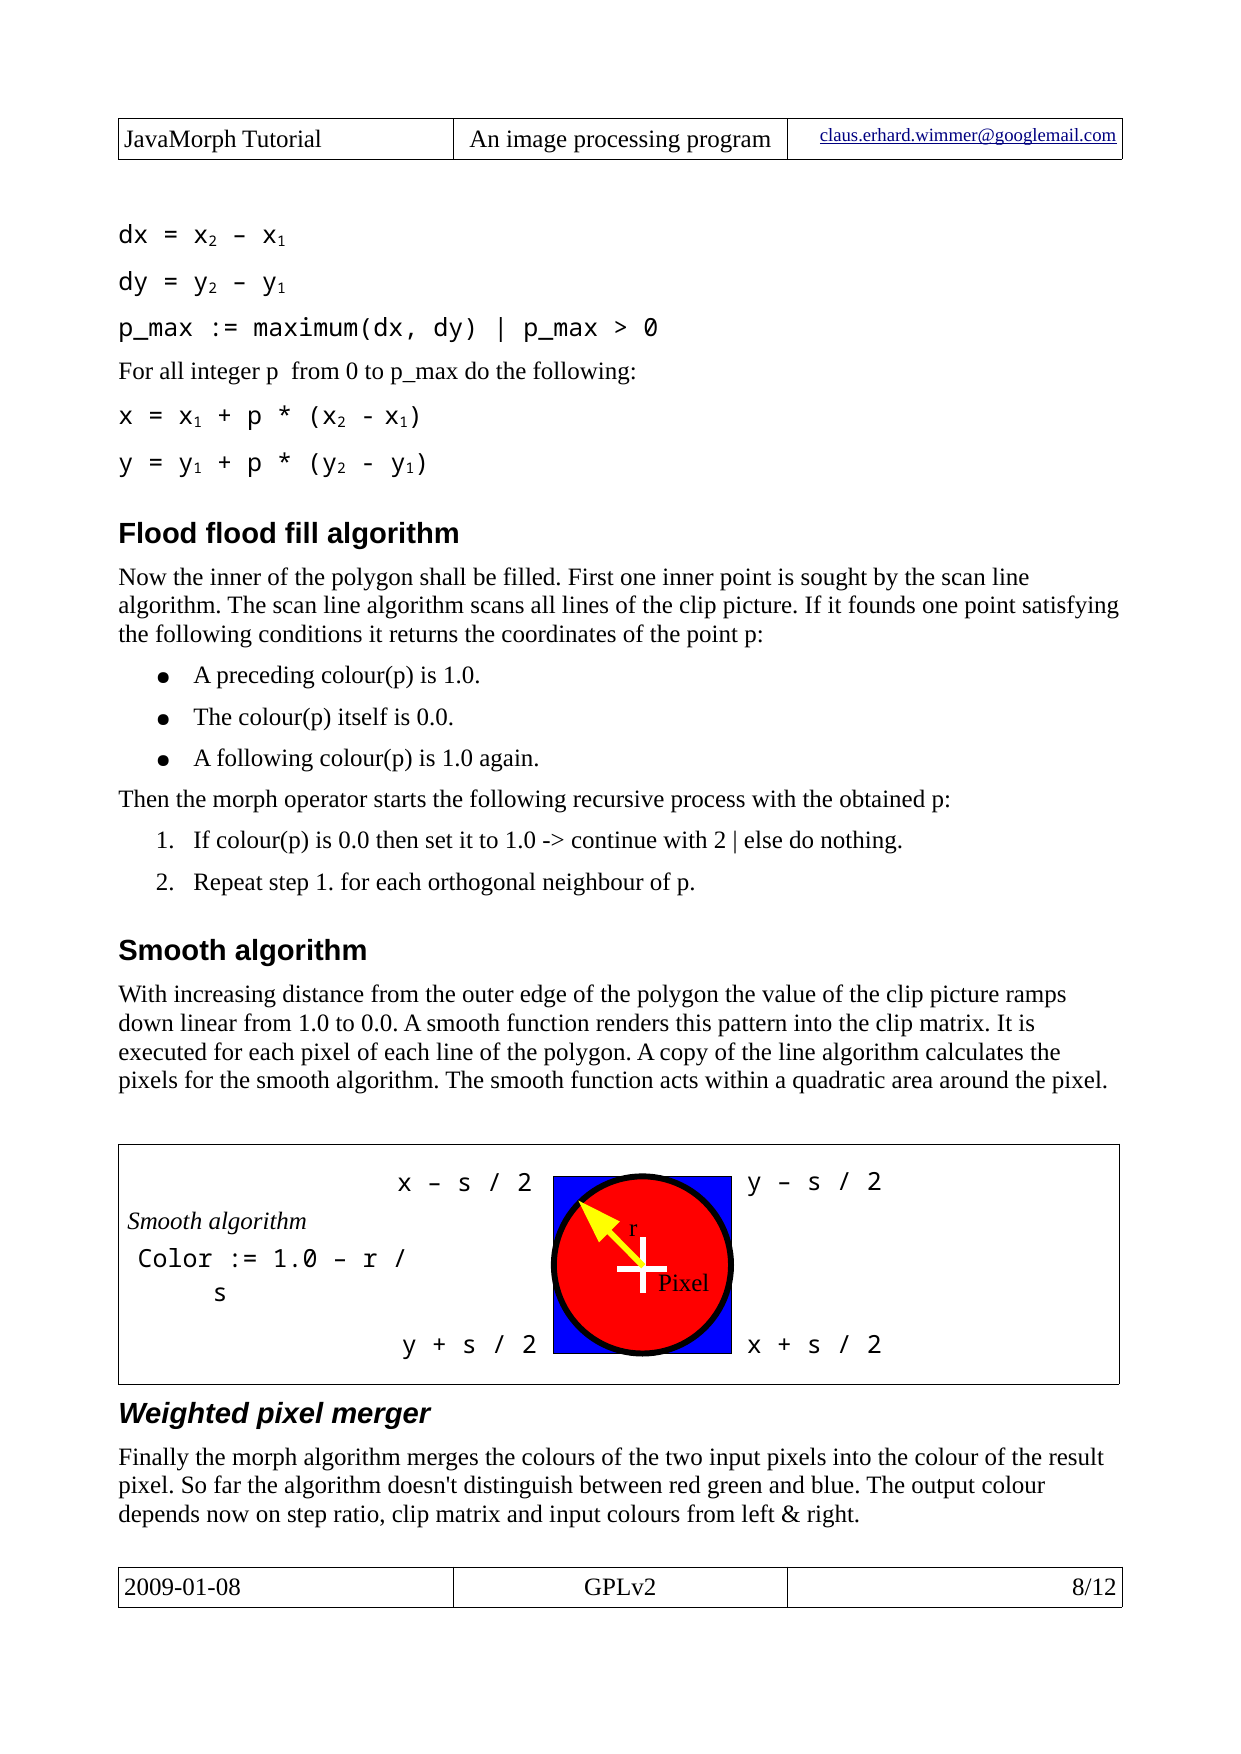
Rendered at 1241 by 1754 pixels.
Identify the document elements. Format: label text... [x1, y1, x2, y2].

text With increasing distance from the outer edge of the polygon the value of the clip picture ramps down linear from 1.0 to 0.0. A smooth function renders this pattern into the clip matrix. It is executed for each pixel of each line of the polygon. A copy of the line algorithm calculates the pixels for the smooth algorithm. The smooth function acts within a quadratic area around the pixel. [118, 979, 1122, 1094]
text y = y1 + p * (y2 - y1) [118, 444, 1122, 478]
text dy = y2 – y1 [118, 263, 1122, 297]
subtitle Weighted pixel merger [118, 1132, 1122, 1429]
list The colour(p) itself is 0.0. [156, 702, 1122, 731]
list A following colour(p) is 1.0 again. [156, 743, 1122, 772]
subtitle Flood flood fill algorithm [118, 516, 1122, 549]
text dx = x2 – x1 [118, 217, 1122, 251]
text x = x1 + p * (x2 - x1) [118, 398, 1122, 432]
text Finally the morph algorithm merges the colours of the two input pixels into the colour of the result pixel. So far the algorithm doesn't distinguish between red green and blue. The output colour depends now on step ratio, clip matrix and input colours from left & right. [118, 1442, 1122, 1528]
list If colour(p) is 0.0 then set it to 1.0 -> continue with 2 | else do nothing. [156, 826, 1122, 854]
subtitle Smooth algorithm [118, 933, 1122, 967]
list Repeat step 1. for each orthogonal neighbour of p. [156, 867, 1122, 896]
text p_max := maximum(dx, dy) | p_max > 0 [118, 310, 1122, 344]
text Now the inner of the polygon shall be filled. First one inner point is sought by the scan line algorithm. The scan line algorithm scans all lines of the clip picture. If it founds one point satisfying the following conditions it returns the coordinates of the point p: [118, 562, 1122, 648]
text Then the morph operator starts the following recursive process with the obtained p: [118, 784, 1122, 813]
text For all integer p from 0 to p_max do the following: [118, 356, 1122, 385]
list A preceding colour(p) is 1.0. [156, 661, 1122, 689]
text [732, 1206, 1110, 1235]
text Smooth algorithm [127, 1206, 553, 1235]
